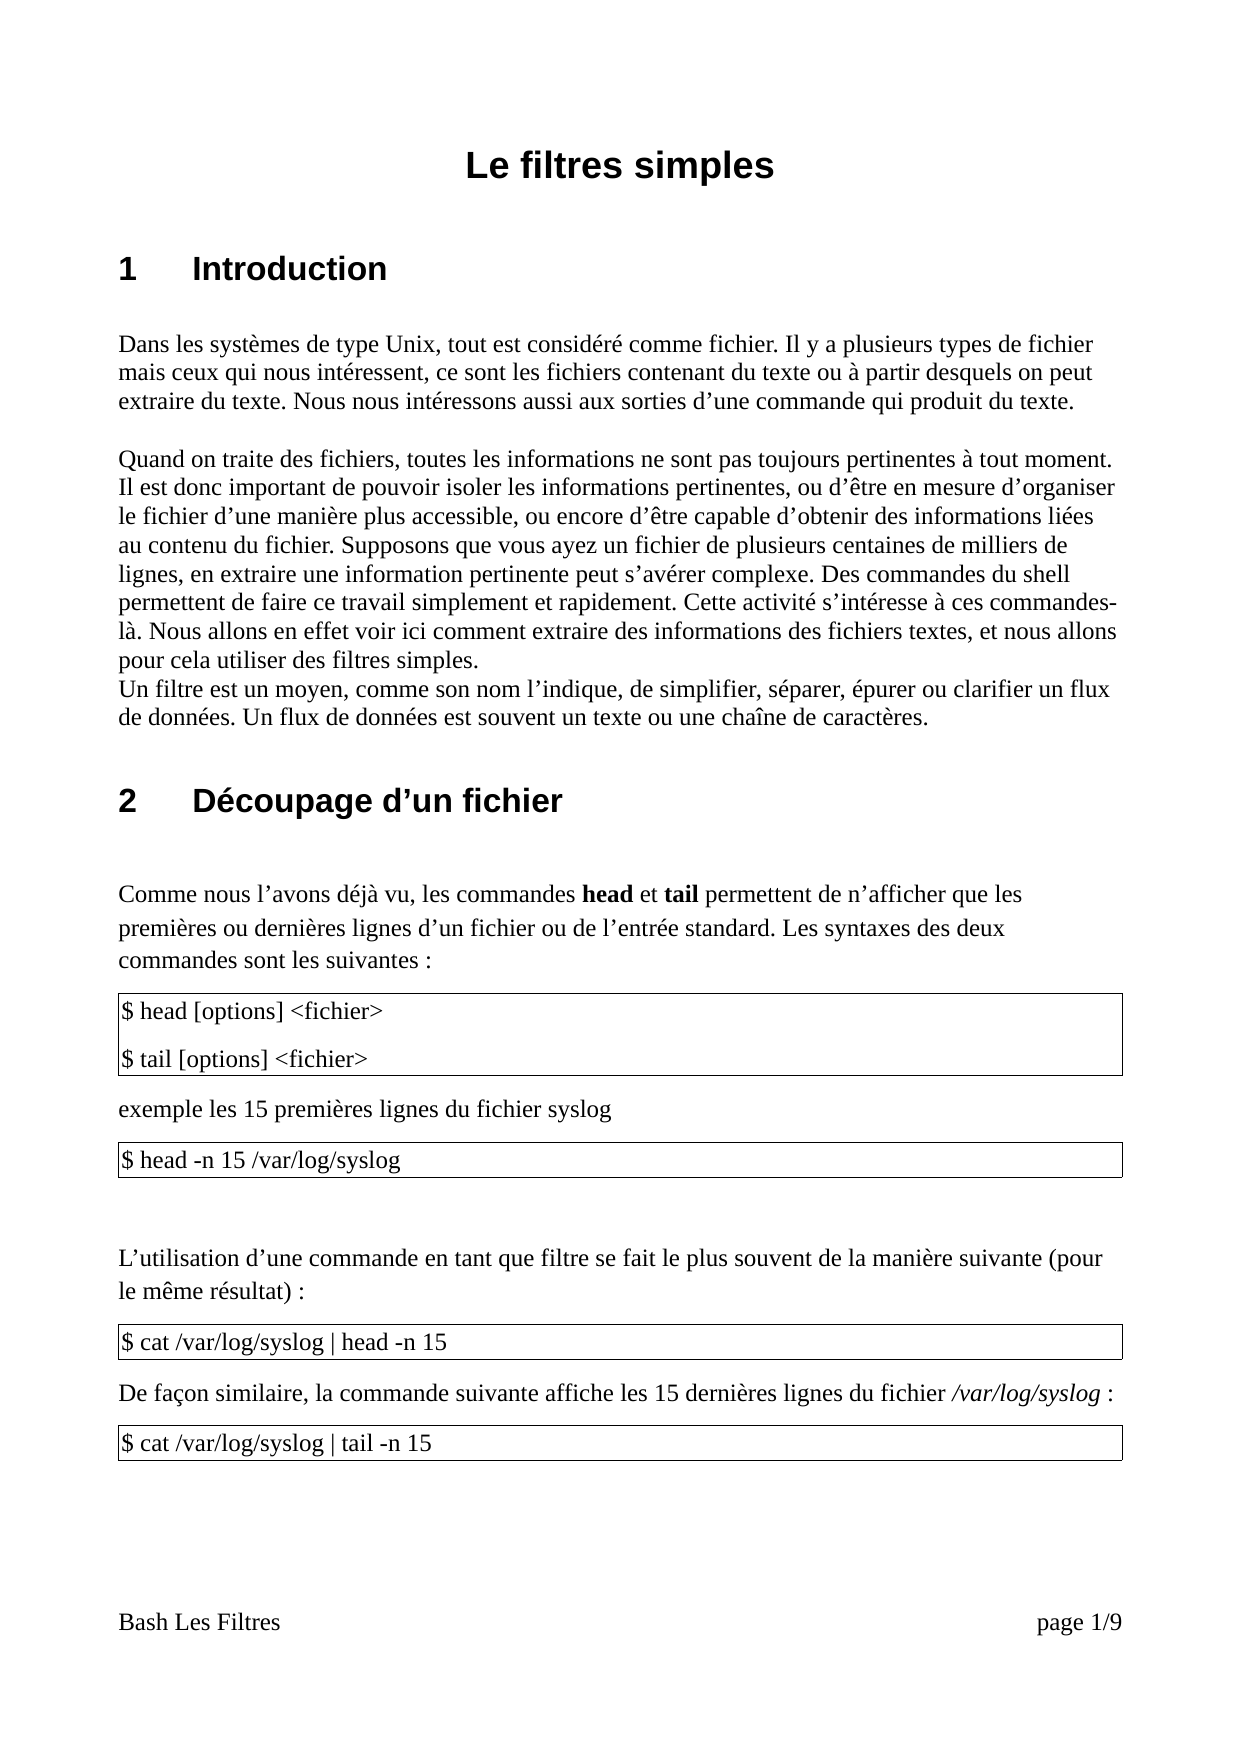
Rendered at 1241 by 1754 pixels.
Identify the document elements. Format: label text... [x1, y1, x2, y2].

text le fichier d’une manière plus accessible, ou encore d’être capable d’obtenir des informations liées au contenu du fichier. Supposons que vous ayez un fichier de plusieurs centaines de milliers de lignes, en extraire une information pertinente peut s’avérer complexe. Des commandes du shell permettent de faire ce travail simplement et rapidement. Cette activité s’intéresse à ces commandes-là. Nous allons en effet voir ici comment extraire des informations des fichiers textes, et nous allons pour cela utiliser des filtres simples. [118, 501, 1122, 674]
text Comme nous l’avons déjà vu, les commandes head et tail permettent de n’afficher que les premières ou dernières lignes d’un fichier ou de l’entrée standard. Les syntaxes des deux commandes sont les suivantes : [118, 879, 1122, 974]
text $ head -n 15 /var/log/syslog [119, 1143, 1122, 1177]
text exemple les 15 premières lignes du fichier syslog [118, 1094, 1122, 1123]
text Il est donc important de pouvoir isoler les informations pertinentes, ou d’être en mesure d’organiser [118, 472, 1122, 501]
text $ tail [options] <fichier> [119, 1041, 1122, 1075]
text De façon similaire, la commande suivante affiche les 15 dernières lignes du fichier /var/log/syslog : [118, 1378, 1122, 1406]
text $ cat /var/log/syslog | head -n 15 [119, 1325, 1122, 1359]
subtitle Introduction [118, 249, 1122, 287]
text Dans les systèmes de type Unix, tout est considéré comme fichier. Il y a plusieurs types de fichier mais ceux qui nous intéressent, ce sont les fichiers contenant du texte ou à partir desquels on peut [118, 329, 1122, 386]
text Quand on traite des fichiers, toutes les informations ne sont pas toujours pertinentes à tout moment. [118, 444, 1122, 472]
text Un filtre est un moyen, comme son nom l’indique, de simplifier, séparer, épurer ou clarifier un flux de données. Un flux de données est souvent un texte ou une chaîne de caractères. [118, 674, 1122, 731]
subtitle Le filtres simples [118, 143, 1122, 187]
text $ head [options] <fichier> [119, 994, 1122, 1025]
text $ cat /var/log/syslog | tail -n 15 [119, 1426, 1122, 1460]
text extraire du texte. Nous nous intéressons aussi aux sorties d’une commande qui produit du texte. [118, 386, 1122, 415]
text L’utilisation d’une commande en tant que filtre se fait le plus souvent de la manière suivante (pour le même résultat) : [118, 1243, 1122, 1305]
subtitle Découpage d’un fichier [118, 781, 1122, 819]
